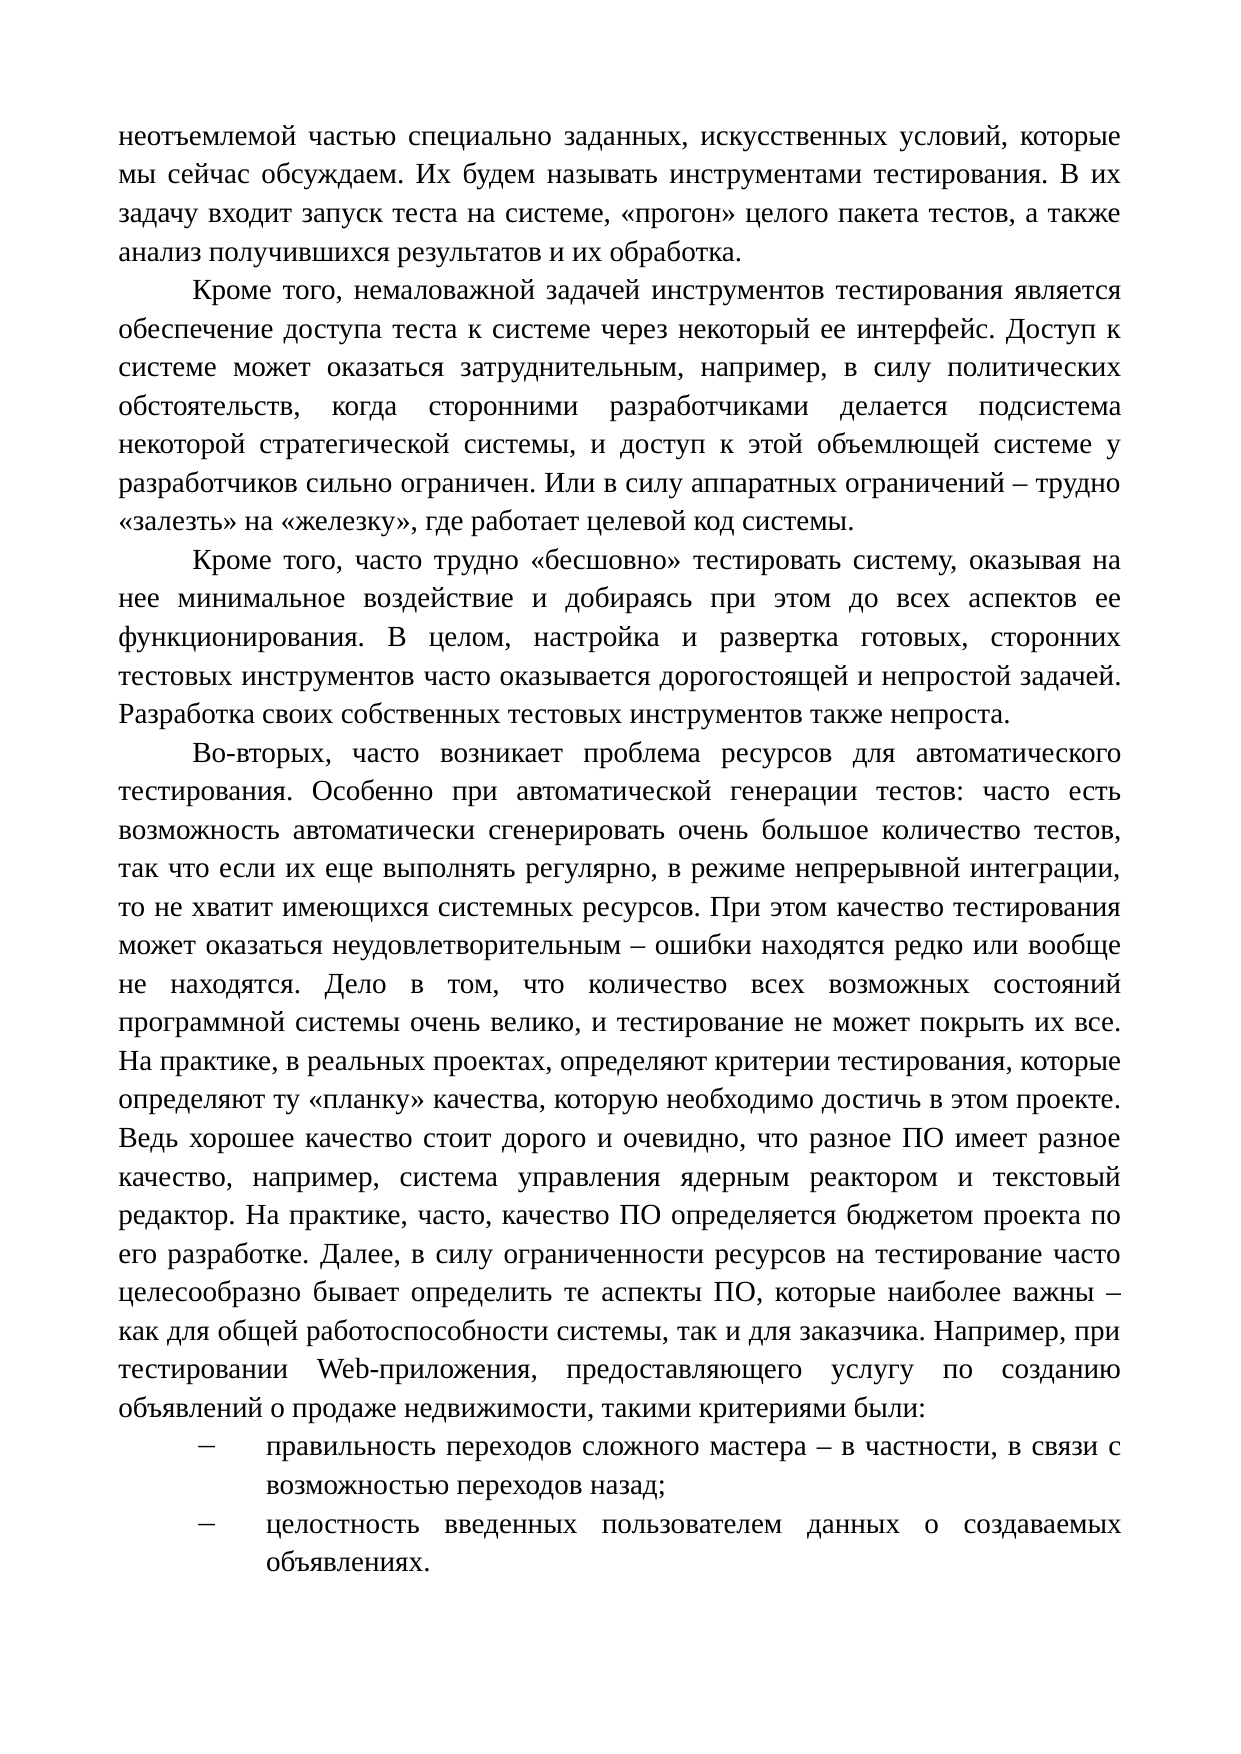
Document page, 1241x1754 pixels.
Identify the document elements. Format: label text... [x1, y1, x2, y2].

list правильность переходов сложного мастера – в частности, в связи с возможностью переходов назад; [195, 1428, 1122, 1501]
list целостность введенных пользователем данных о создаваемых объявлениях. [195, 1506, 1122, 1578]
text неотъемлемой частью специально заданных, искусственных условий, которые мы сейчас обсуждаем. Их будем называть инструментами тестирования. В их задачу входит запуск теста на системе, «прогон» целого пакета тестов, а также анализ получившихся результатов и их обработка. [118, 118, 1122, 267]
text Кроме того, часто трудно «бесшовно» тестировать систему, оказывая на нее минимальное воздействие и добираясь при этом до всех аспектов ее функционирования. В целом, настройка и развертка готовых, сторонних тестовых инструментов часто оказывается дорогостоящей и непростой задачей. Разработка своих собственных тестовых инструментов также непроста. [118, 542, 1122, 730]
text Кроме того, немаловажной задачей инструментов тестирования является обеспечение доступа теста к системе через некоторый ее интерфейс. Доступ к системе может оказаться затруднительным, например, в силу политических обстоятельств, когда сторонними разработчиками делается подсистема некоторой стратегической системы, и доступ к этой объемлющей системе у разработчиков сильно ограничен. Или в силу аппаратных ограничений – трудно «залезть» на «железку», где работает целевой код системы. [118, 272, 1122, 537]
text Во-вторых, часто возникает проблема ресурсов для автоматического тестирования. Особенно при автоматической генерации тестов: часто есть возможность автоматически сгенерировать очень большое количество тестов, так что если их еще выполнять регулярно, в режиме непрерывной интеграции, то не хватит имеющихся системных ресурсов. При этом качество тестирования может оказаться неудовлетворительным – ошибки находятся редко или вообще не находятся. Дело в том, что количество всех возможных состояний программной системы очень велико, и тестирование не может покрыть их все. На практике, в реальных проектах, определяют критерии тестирования, которые определяют ту «планку» качества, которую необходимо достичь в этом проекте. Ведь хорошее качество стоит дорого и очевидно, что разное ПО имеет разное качество, например, система управления ядерным реактором и текстовый редактор. На практике, часто, качество ПО определяется бюджетом проекта по его разработке. Далее, в силу ограниченности ресурсов на тестирование часто целесообразно бывает определить те аспекты ПО, которые наиболее важны – как для общей работоспособности системы, так и для заказчика. Например, при тестировании Web-приложения, предоставляющего услугу по созданию объявлений о продаже недвижимости, такими критериями были: [118, 735, 1122, 1423]
